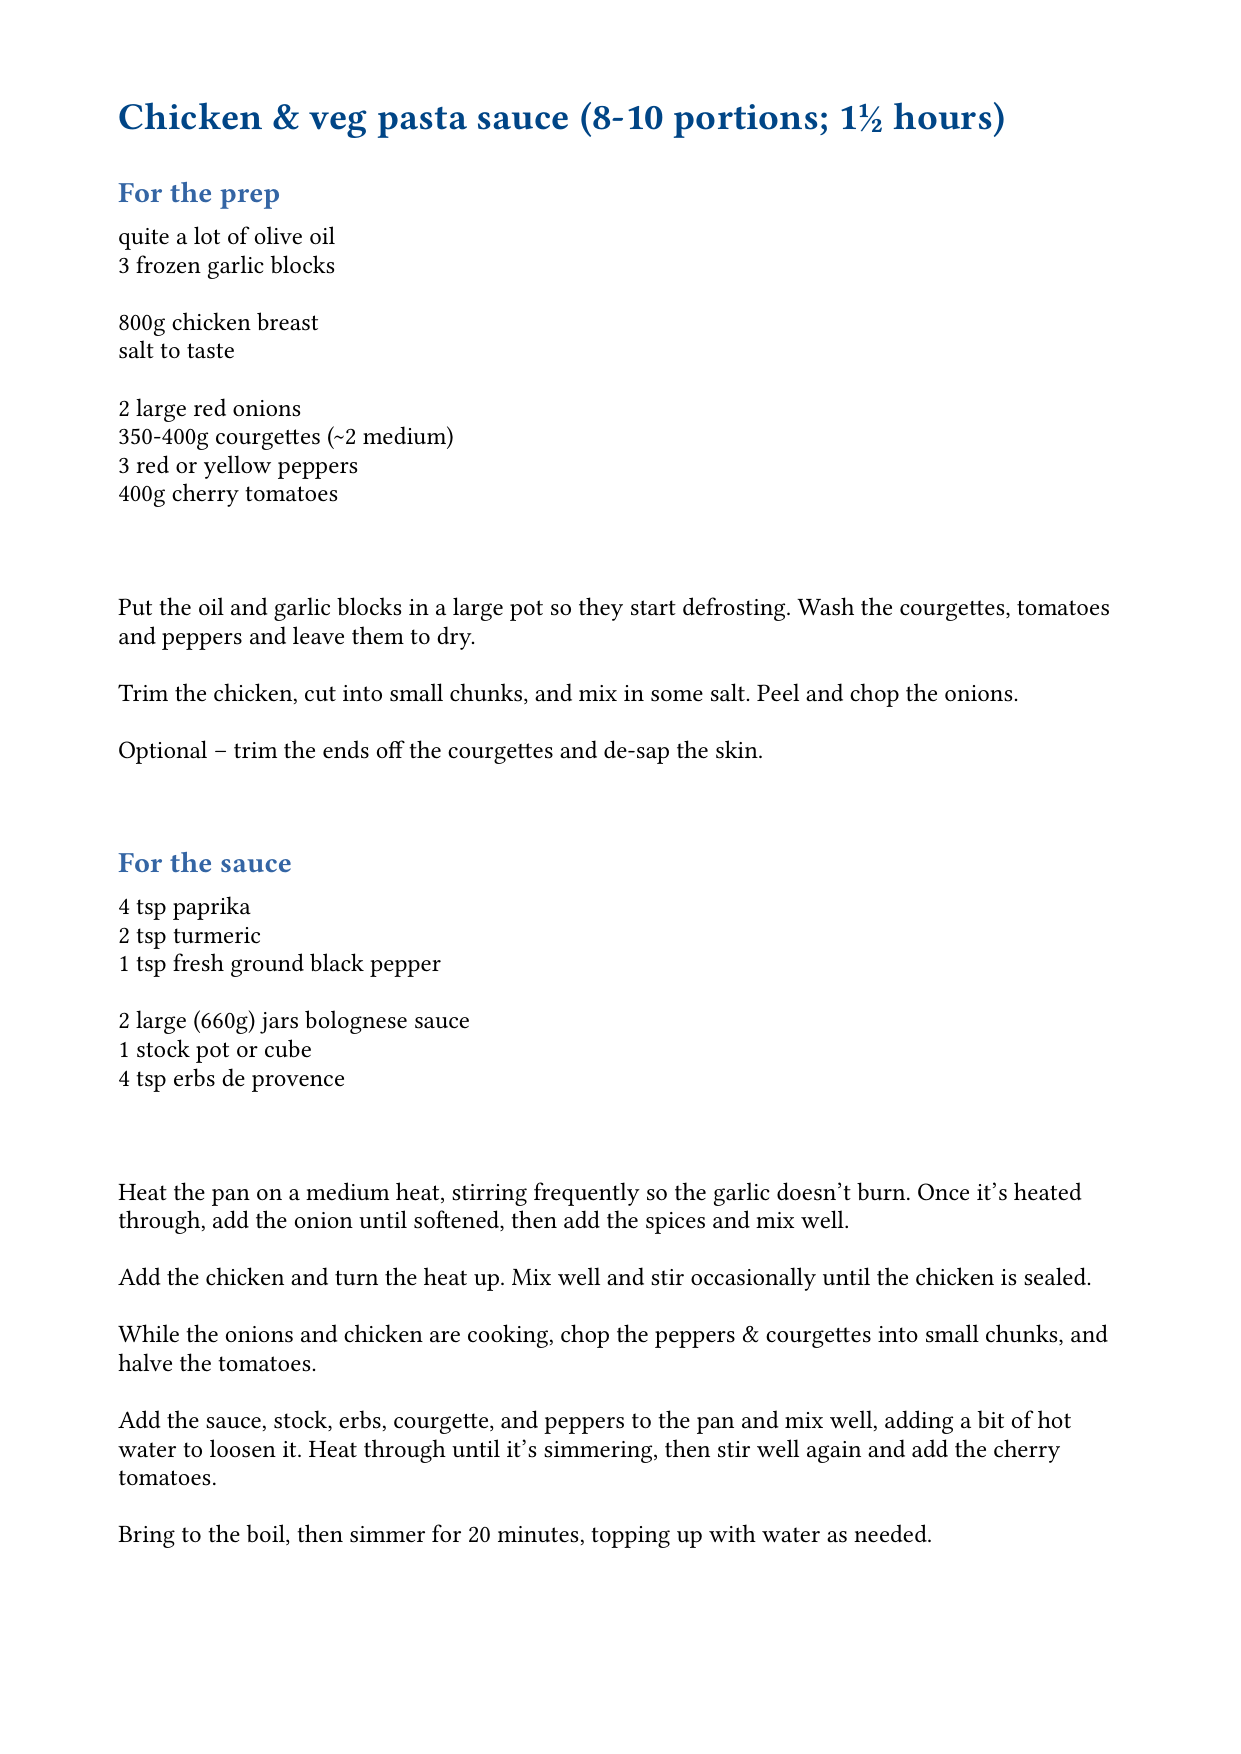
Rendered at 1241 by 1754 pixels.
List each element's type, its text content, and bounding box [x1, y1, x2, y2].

subtitle For the prep [118, 177, 1122, 210]
text 800g chicken breast [118, 308, 1122, 336]
text Bring to the boil, then simmer for 20 minutes, topping up with water as needed. [118, 1520, 1122, 1549]
text Put the oil and garlic blocks in a large pot so they start defrosting. Wash the courgettes, tomatoes and peppers and leave them to dry. [118, 593, 1122, 650]
text quite a lot of olive oil [118, 222, 1122, 251]
text Add the sauce, stock, erbs, courgette, and peppers to the pan and mix well, adding a bit of hot water to loosen it. Heat through until it’s simmering, then stir well again and add the cherry tomatoes. [118, 1406, 1122, 1492]
text While the onions and chicken are cooking, chop the peppers & courgettes into small chunks, and halve the tomatoes. [118, 1321, 1122, 1378]
text Add the chicken and turn the heat up. Mix well and stir occasionally until the chicken is sealed. [118, 1263, 1122, 1292]
text Heat the pan on a medium heat, stirring frequently so the garlic doesn’t burn. Once it’s heated through, add the onion until softened, then add the spices and mix well. [118, 1178, 1122, 1235]
subtitle For the sauce [118, 847, 1122, 880]
text 1 tsp fresh ground black pepper [118, 949, 1122, 978]
text 2 large red onions [118, 393, 1122, 422]
text Trim the chicken, cut into small chunks, and mix in some salt. Peel and chop the onions. [118, 679, 1122, 707]
text Optional – trim the ends off the courgettes and de-sap the skin. [118, 736, 1122, 764]
text 3 red or yellow peppers [118, 451, 1122, 479]
text 4 tsp erbs de provence [118, 1064, 1122, 1092]
text 3 frozen garlic blocks [118, 251, 1122, 279]
text 400g cherry tomatoes [118, 479, 1122, 508]
text 1 stock pot or cube [118, 1035, 1122, 1064]
text 2 large (660g) jars bolognese sauce [118, 1007, 1122, 1035]
text 2 tsp turmeric [118, 921, 1122, 949]
text salt to taste [118, 336, 1122, 365]
text 4 tsp paprika [118, 892, 1122, 921]
subtitle Chicken & veg pasta sauce (8-10 portions; 1½ hours) [118, 96, 1122, 139]
text 350-400g courgettes (~2 medium) [118, 422, 1122, 451]
